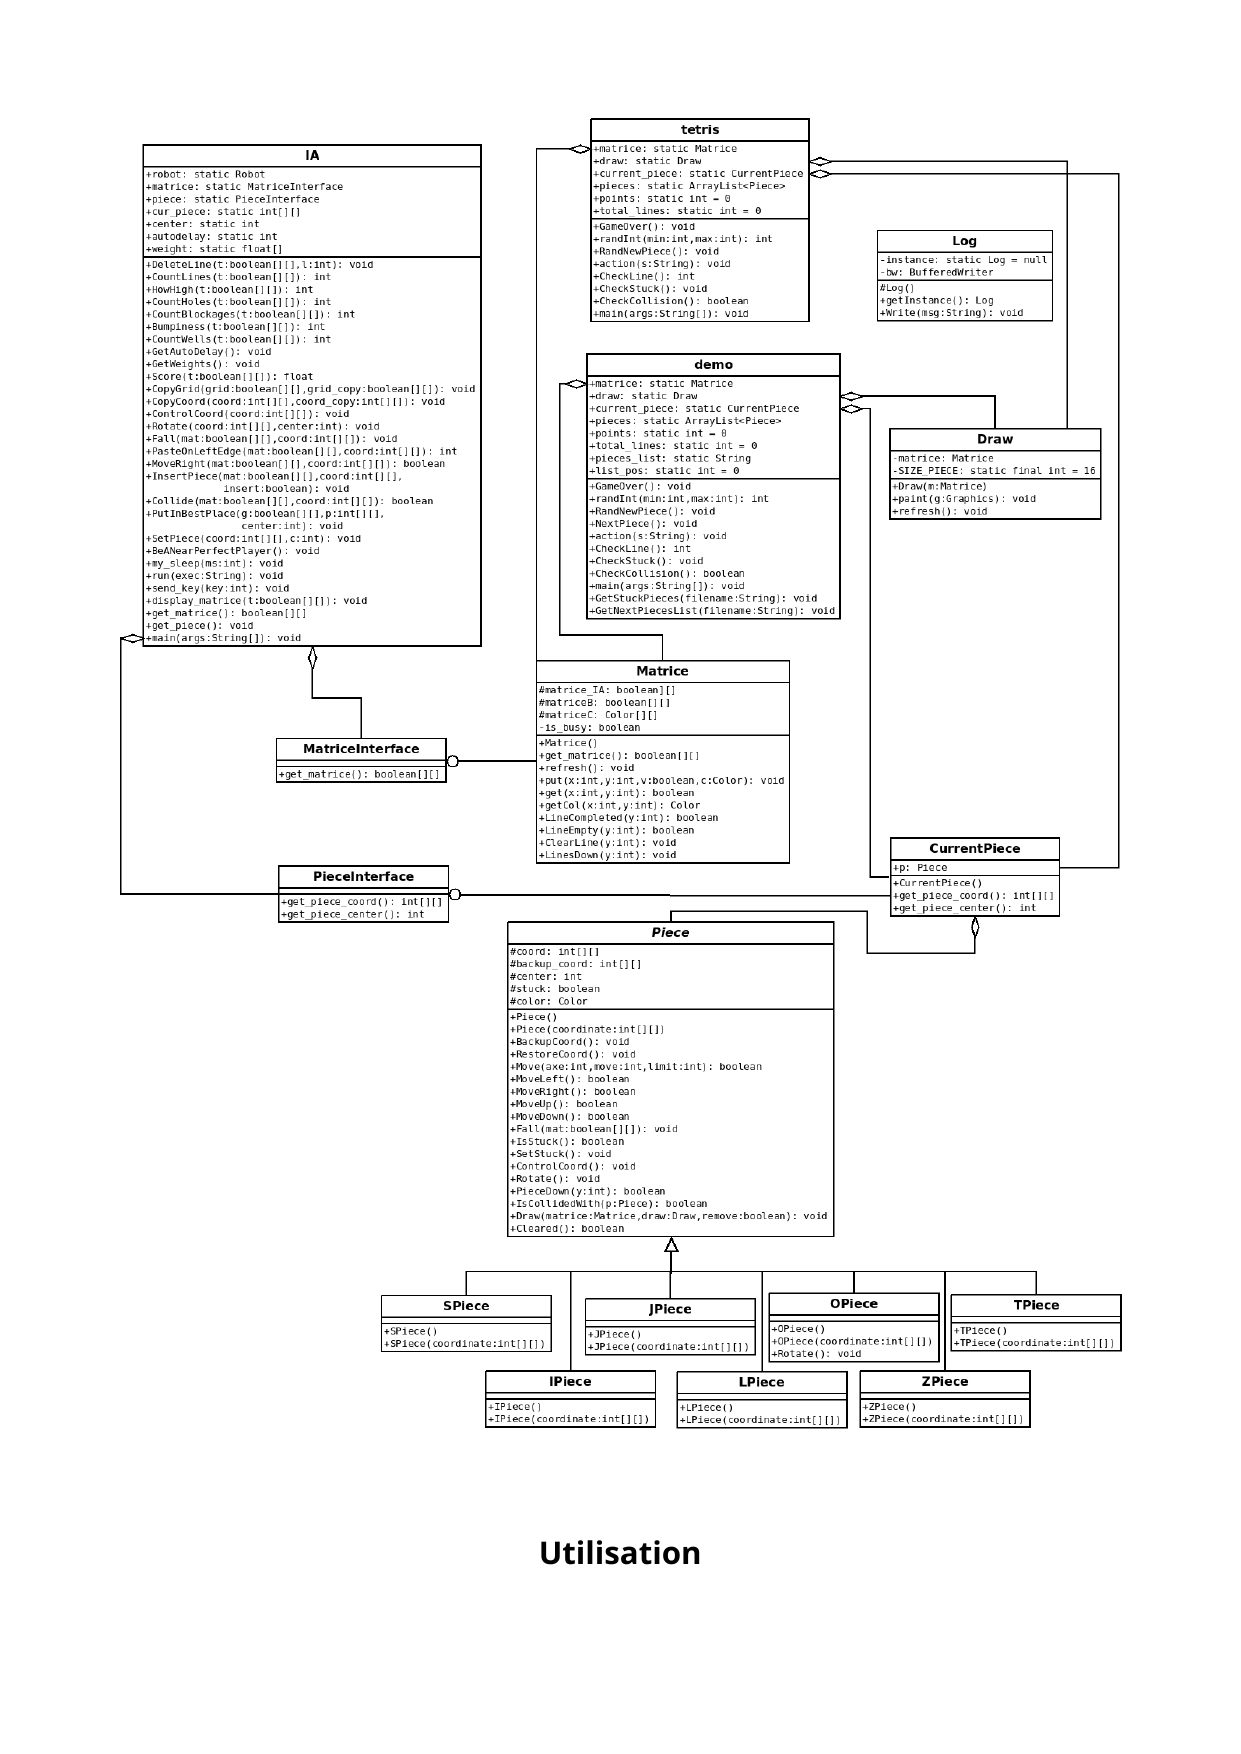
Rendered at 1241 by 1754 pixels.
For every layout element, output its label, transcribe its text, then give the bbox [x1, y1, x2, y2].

picture [118, 118, 1123, 1429]
text Utilisation [118, 1531, 1122, 1573]
